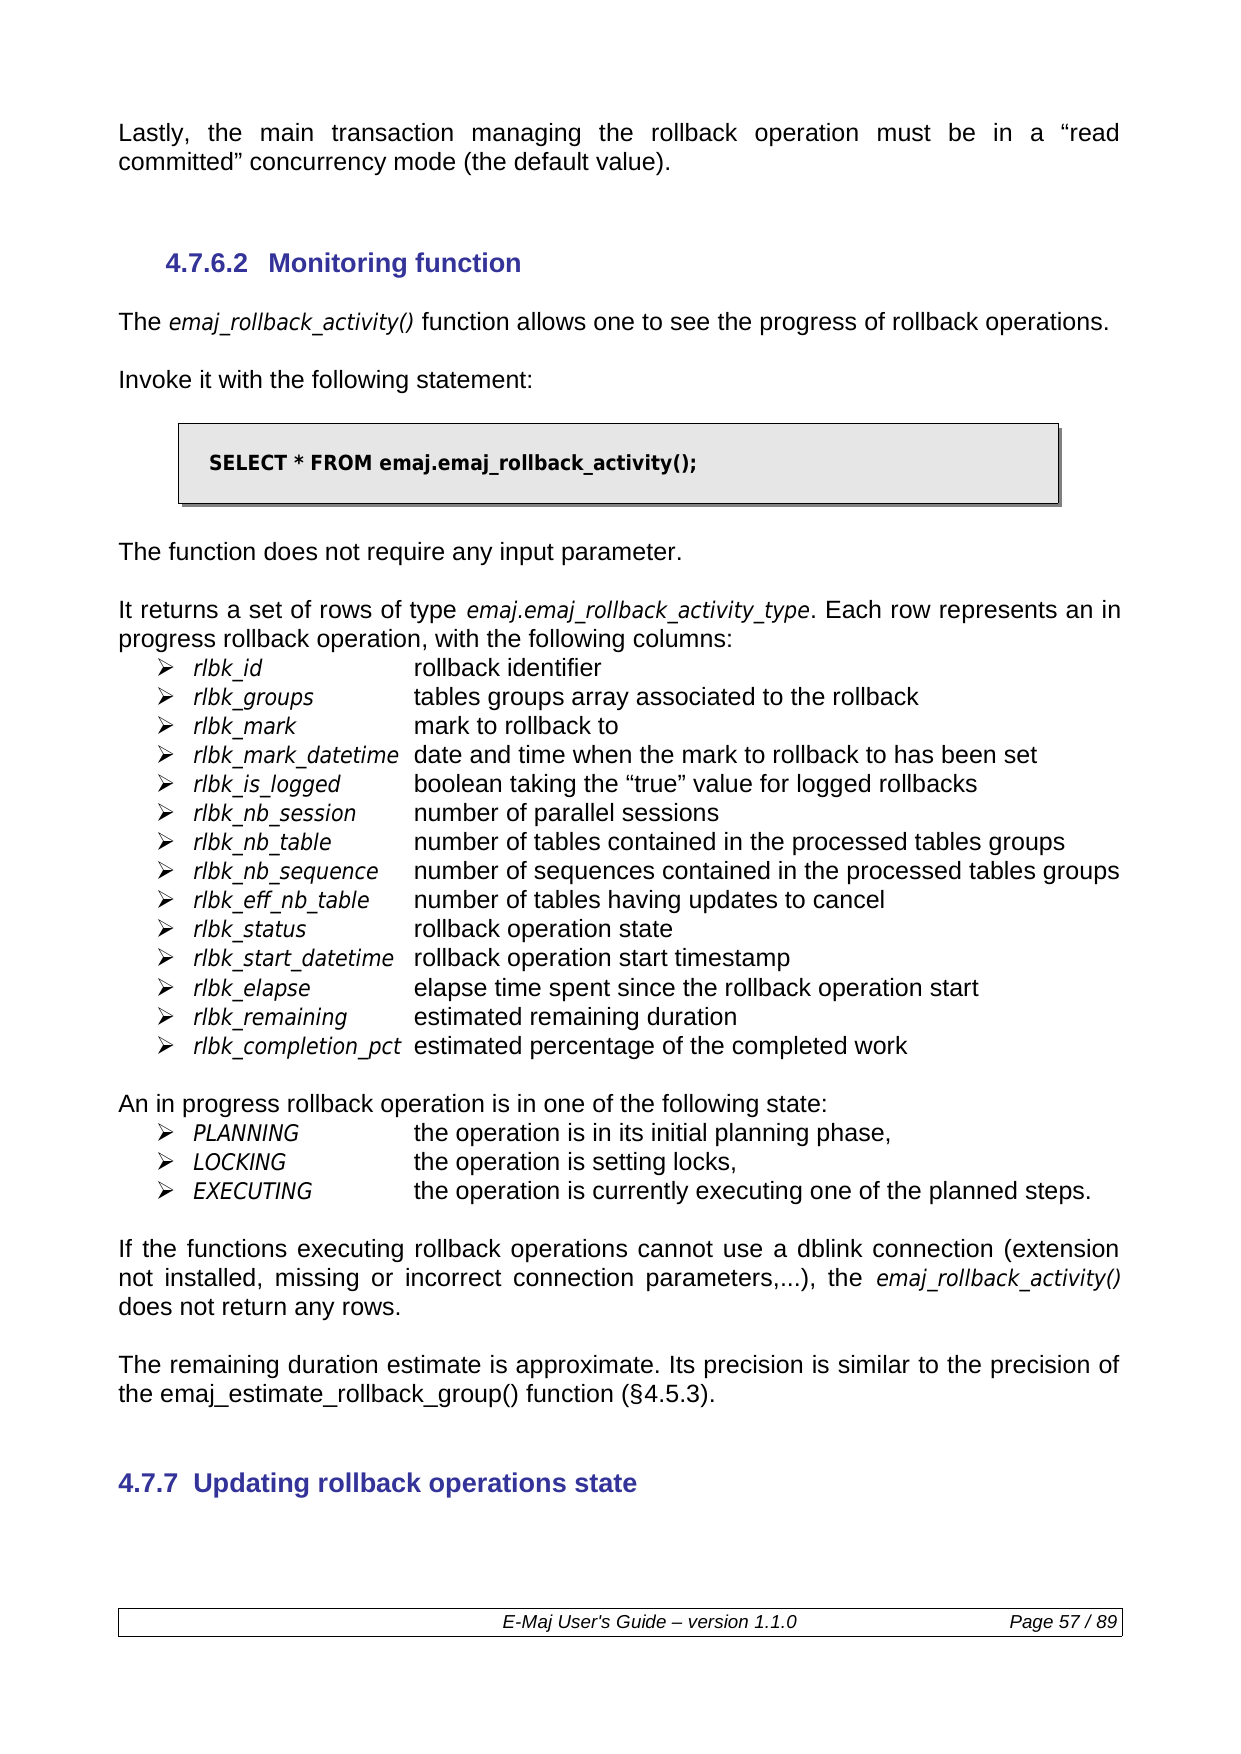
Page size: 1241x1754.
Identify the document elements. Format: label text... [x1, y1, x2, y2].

list rlbk_nb_sequence number of sequences contained in the processed tables groups [156, 856, 1122, 885]
subtitle Monitoring function [165, 247, 1122, 278]
list rlbk_start_datetime rollback operation start timestamp [156, 943, 1122, 972]
text The emaj_rollback_activity() function allows one to see the progress of rollback operations. [118, 307, 1122, 336]
list rlbk_id rollback identifier [156, 653, 1122, 682]
text Invoke it with the following statement: [118, 365, 1122, 394]
text The function does not require any input parameter. [118, 536, 1122, 566]
text If the functions executing rollback operations cannot use a dblink connection (extension not installed, missing or incorrect connection parameters,...), the emaj_rollback_activity() does not return any rows. [118, 1234, 1122, 1321]
list rlbk_status rollback operation state [156, 914, 1122, 943]
list EXECUTING the operation is currently executing one of the planned steps. [156, 1176, 1122, 1205]
text SELECT * FROM emaj.emaj_rollback_activity(); [179, 448, 1058, 472]
list rlbk_eff_nb_table number of tables having updates to cancel [156, 885, 1122, 914]
list rlbk_groups tables groups array associated to the rollback [156, 682, 1122, 711]
text It returns a set of rows of type emaj.emaj_rollback_activity_type. Each row represents an in progress rollback operation, with the following columns: [118, 594, 1122, 653]
list rlbk_is_logged boolean taking the “true” value for logged rollbacks [156, 769, 1122, 798]
list rlbk_nb_session number of parallel sessions [156, 798, 1122, 827]
list rlbk_remaining estimated remaining duration [156, 1001, 1122, 1031]
subtitle Updating rollback operations state [118, 1466, 1122, 1497]
list rlbk_nb_table number of tables contained in the processed tables groups [156, 827, 1122, 856]
list rlbk_mark_datetime date and time when the mark to rollback to has been set [156, 740, 1122, 769]
text The remaining duration estimate is approximate. Its precision is similar to the precision of the emaj_estimate_rollback_group() function (§4.5.3). [118, 1350, 1122, 1408]
text An in progress rollback operation is in one of the following state: [118, 1089, 1122, 1118]
list PLANNING the operation is in its initial planning phase, [156, 1118, 1122, 1147]
list rlbk_mark mark to rollback to [156, 711, 1122, 740]
text Lastly, the main transaction managing the rollback operation must be in a “read committed” concurrency mode (the default value). [118, 118, 1122, 176]
list rlbk_elapse elapse time spent since the rollback operation start [156, 972, 1122, 1001]
list rlbk_completion_pct estimated percentage of the completed work [156, 1031, 1122, 1059]
list LOCKING the operation is setting locks, [156, 1147, 1122, 1176]
